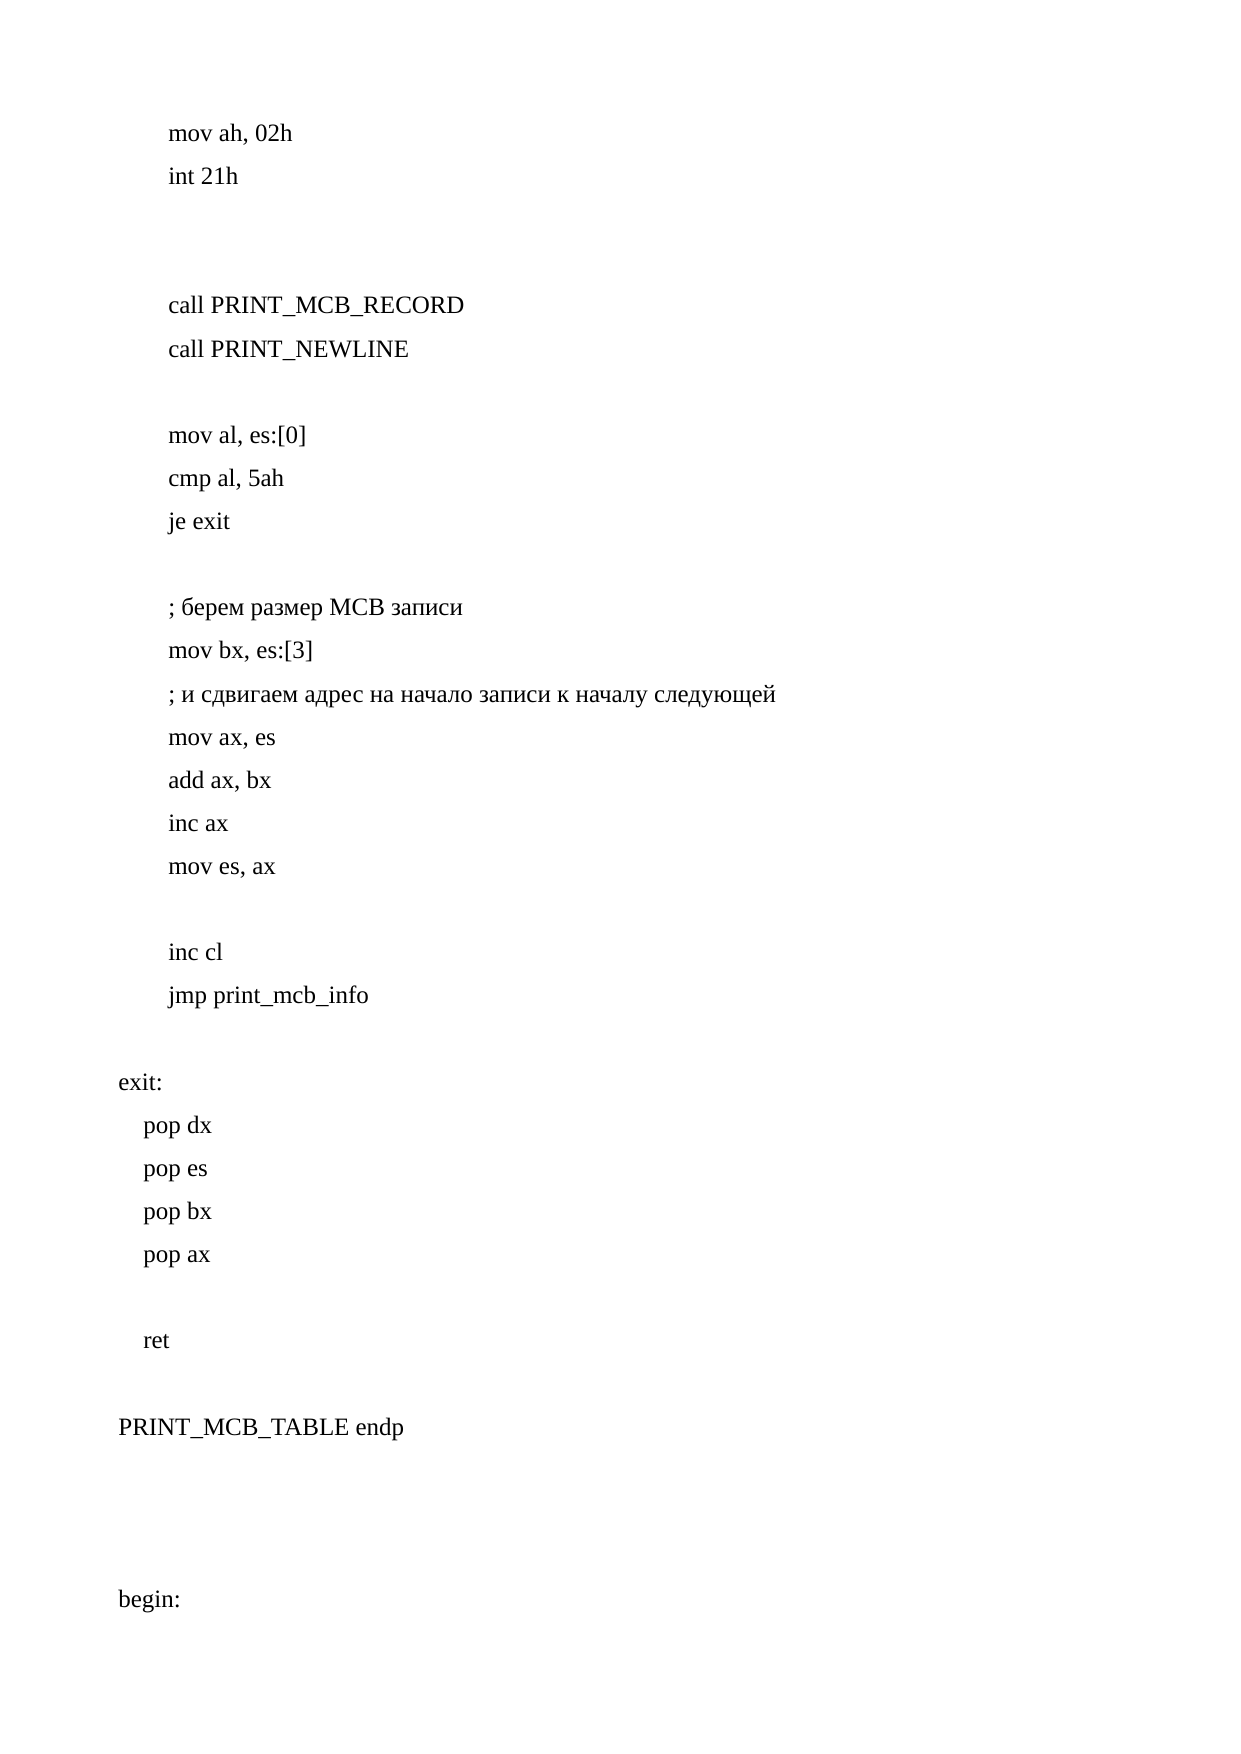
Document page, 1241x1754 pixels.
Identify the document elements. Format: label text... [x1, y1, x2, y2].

text call PRINT_MCB_RECORD [118, 291, 1122, 319]
text add ax, bx [118, 765, 1122, 794]
text inc ax [118, 808, 1122, 837]
text ; и сдвигаем адрес на начало записи к началу следующей [118, 679, 1122, 707]
text cmp al, 5ah [118, 463, 1122, 492]
text exit: [118, 1067, 1122, 1096]
text mov es, ax [118, 851, 1122, 880]
text mov ah, 02h [118, 118, 1122, 147]
text ; берем размер MCB записи [118, 592, 1122, 621]
text mov ax, es [118, 722, 1122, 751]
text inc cl [118, 937, 1122, 966]
text je exit [118, 506, 1122, 535]
text begin: [118, 1584, 1122, 1613]
text int 21h [118, 161, 1122, 190]
text pop dx [118, 1110, 1122, 1139]
text pop ax [118, 1239, 1122, 1268]
text pop bx [118, 1196, 1122, 1225]
text ret [118, 1326, 1122, 1354]
text jmp print_mcb_info [118, 981, 1122, 1009]
text pop es [118, 1153, 1122, 1182]
text mov bx, es:[3] [118, 636, 1122, 664]
text PRINT_MCB_TABLE endp [118, 1412, 1122, 1441]
text mov al, es:[0] [118, 420, 1122, 449]
text call PRINT_NEWLINE [118, 334, 1122, 362]
